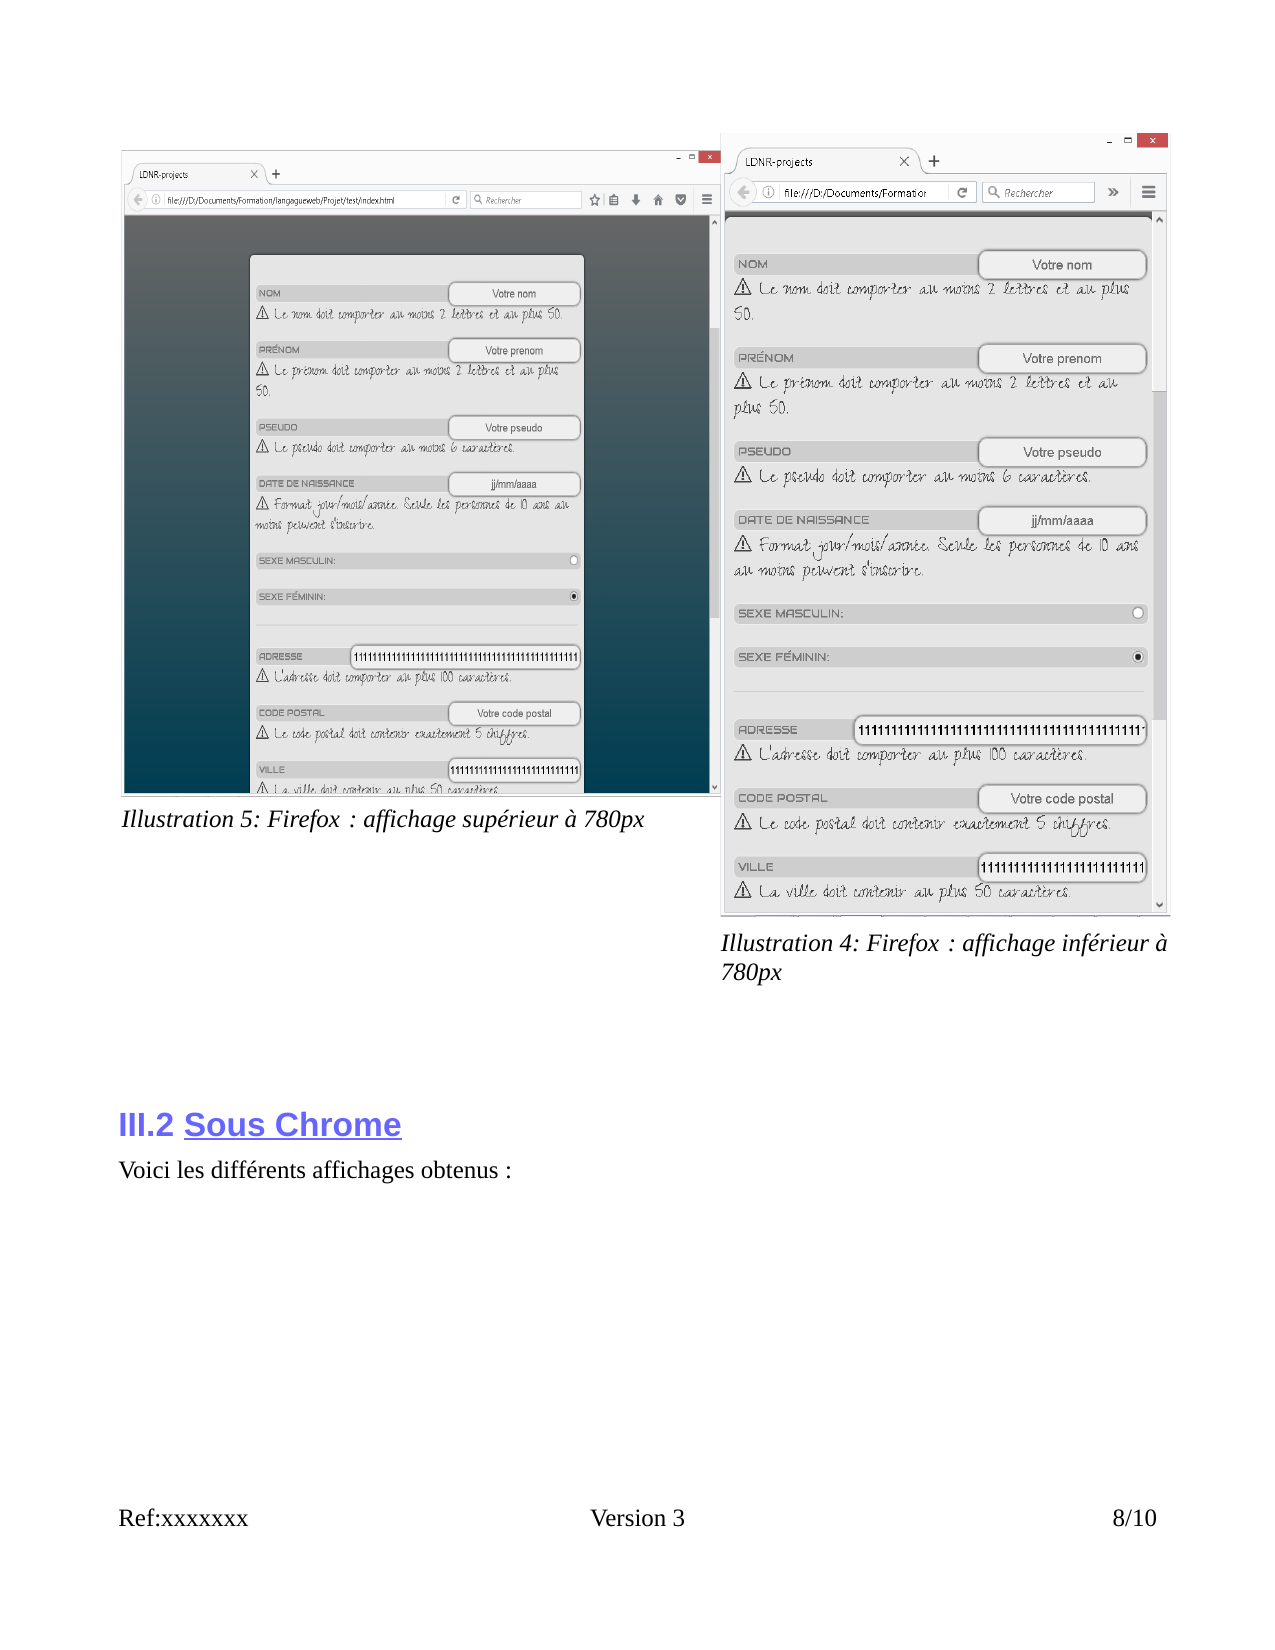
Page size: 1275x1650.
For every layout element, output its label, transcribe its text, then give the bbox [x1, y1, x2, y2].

picture [121, 133, 1171, 928]
text Illustration 4: Firefox : affichage inférieur à 780px [721, 928, 1171, 986]
text Illustration 5: Firefox : affichage supérieur à 780px [121, 805, 720, 833]
subtitle Sous Chrome [118, 1104, 1157, 1143]
text Voici les différents affichages obtenus : [118, 1156, 1157, 1184]
